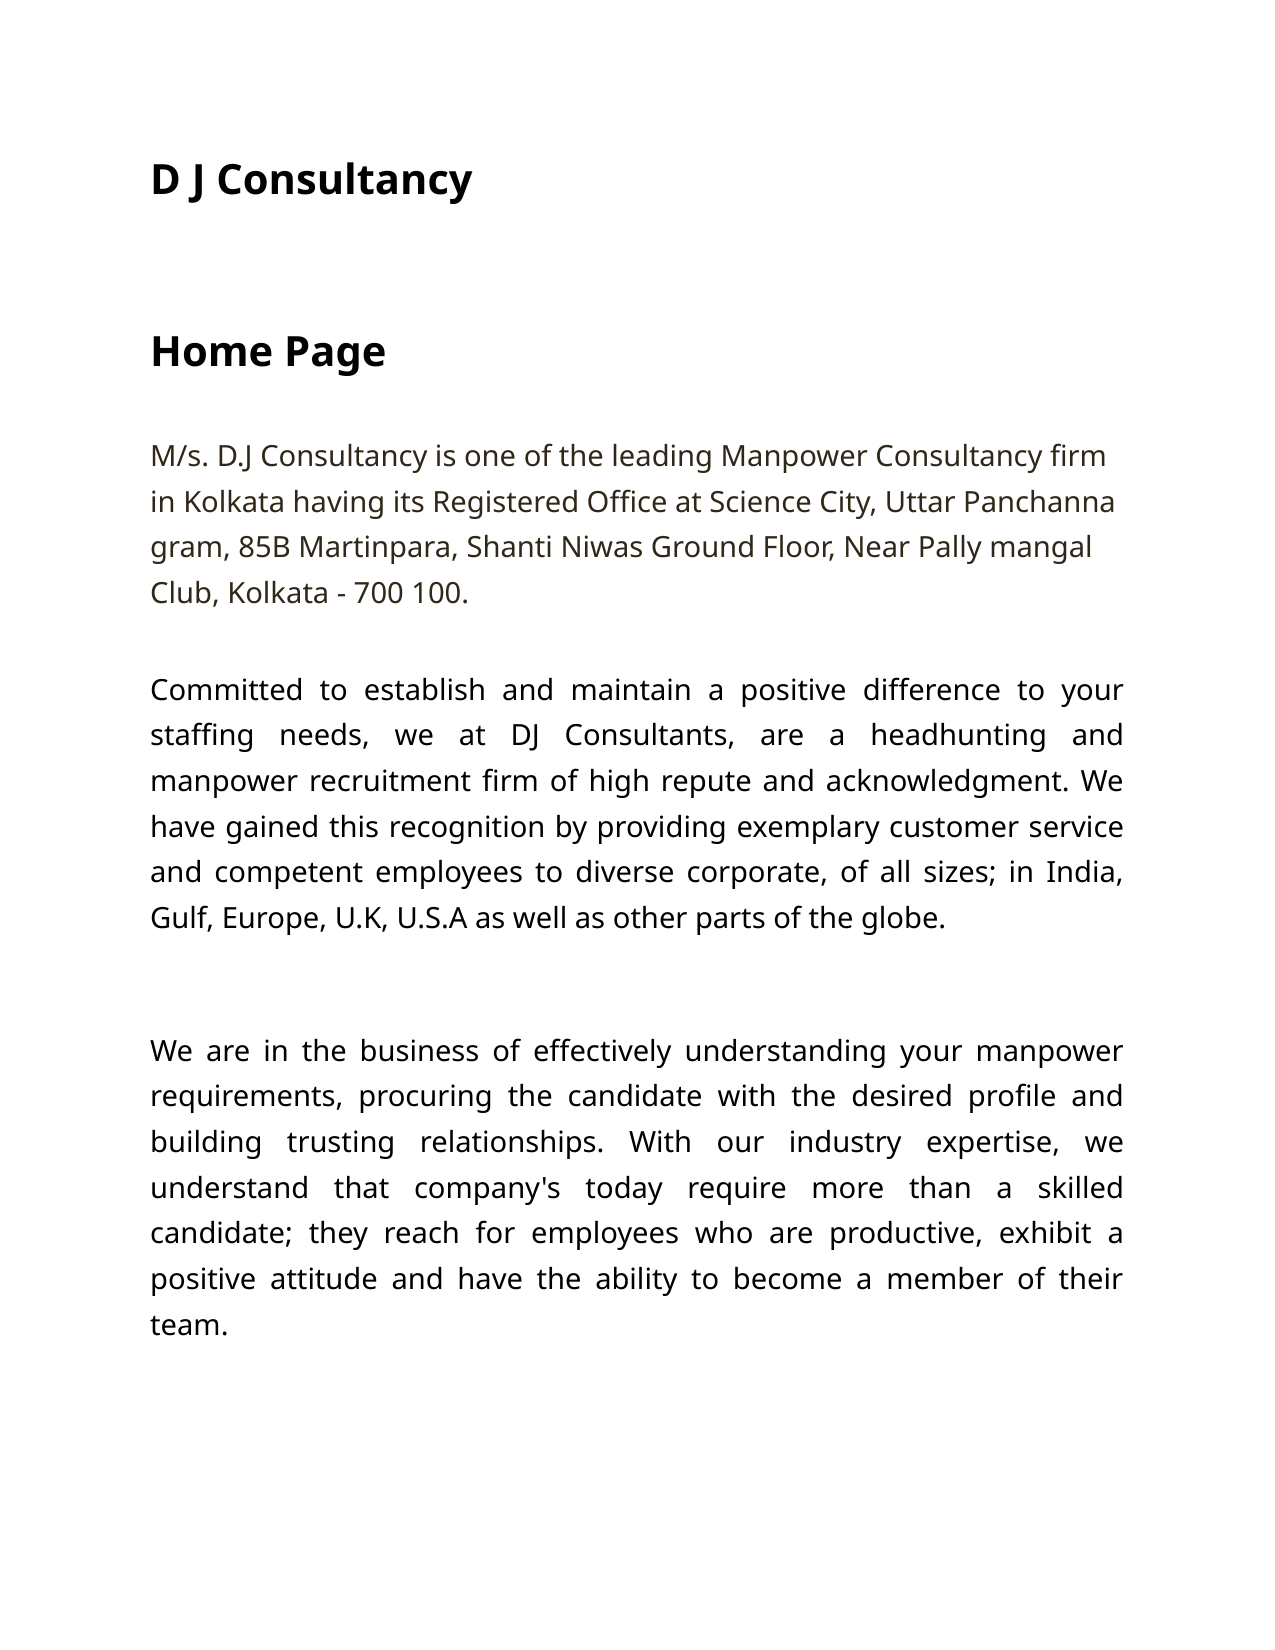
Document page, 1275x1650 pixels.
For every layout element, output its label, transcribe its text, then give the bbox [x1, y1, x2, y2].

text M/s. D.J Consultancy is one of the leading Manpower Consultancy firm in Kolkata having its Registered Office at Science City, Uttar Panchanna gram, 85B Martinpara, Shanti Niwas Ground Floor, Near Pally mangal Club, Kolkata - 700 100. [150, 408, 1125, 644]
text We are in the business of effectively understanding your manpower requirements, procuring the candidate with the desired profile and building trusting relationships. With our industry expertise, we understand that company's today require more than a skilled candidate; they reach for employees who are productive, exhibit a positive attitude and have the ability to become a member of their team. [150, 1030, 1125, 1343]
text Home Page [150, 322, 1125, 379]
text D J Consultancy [150, 150, 1125, 207]
text Committed to establish and maintain a positive difference to your staffing needs, we at DJ Consultants, are a headhunting and manpower recruitment firm of high repute and acknowledgment. We have gained this recognition by providing exemplary customer service and competent employees to diverse corporate, of all sizes; in India, Gulf, Europe, U.K, U.S.A as well as other parts of the globe. [150, 669, 1125, 937]
